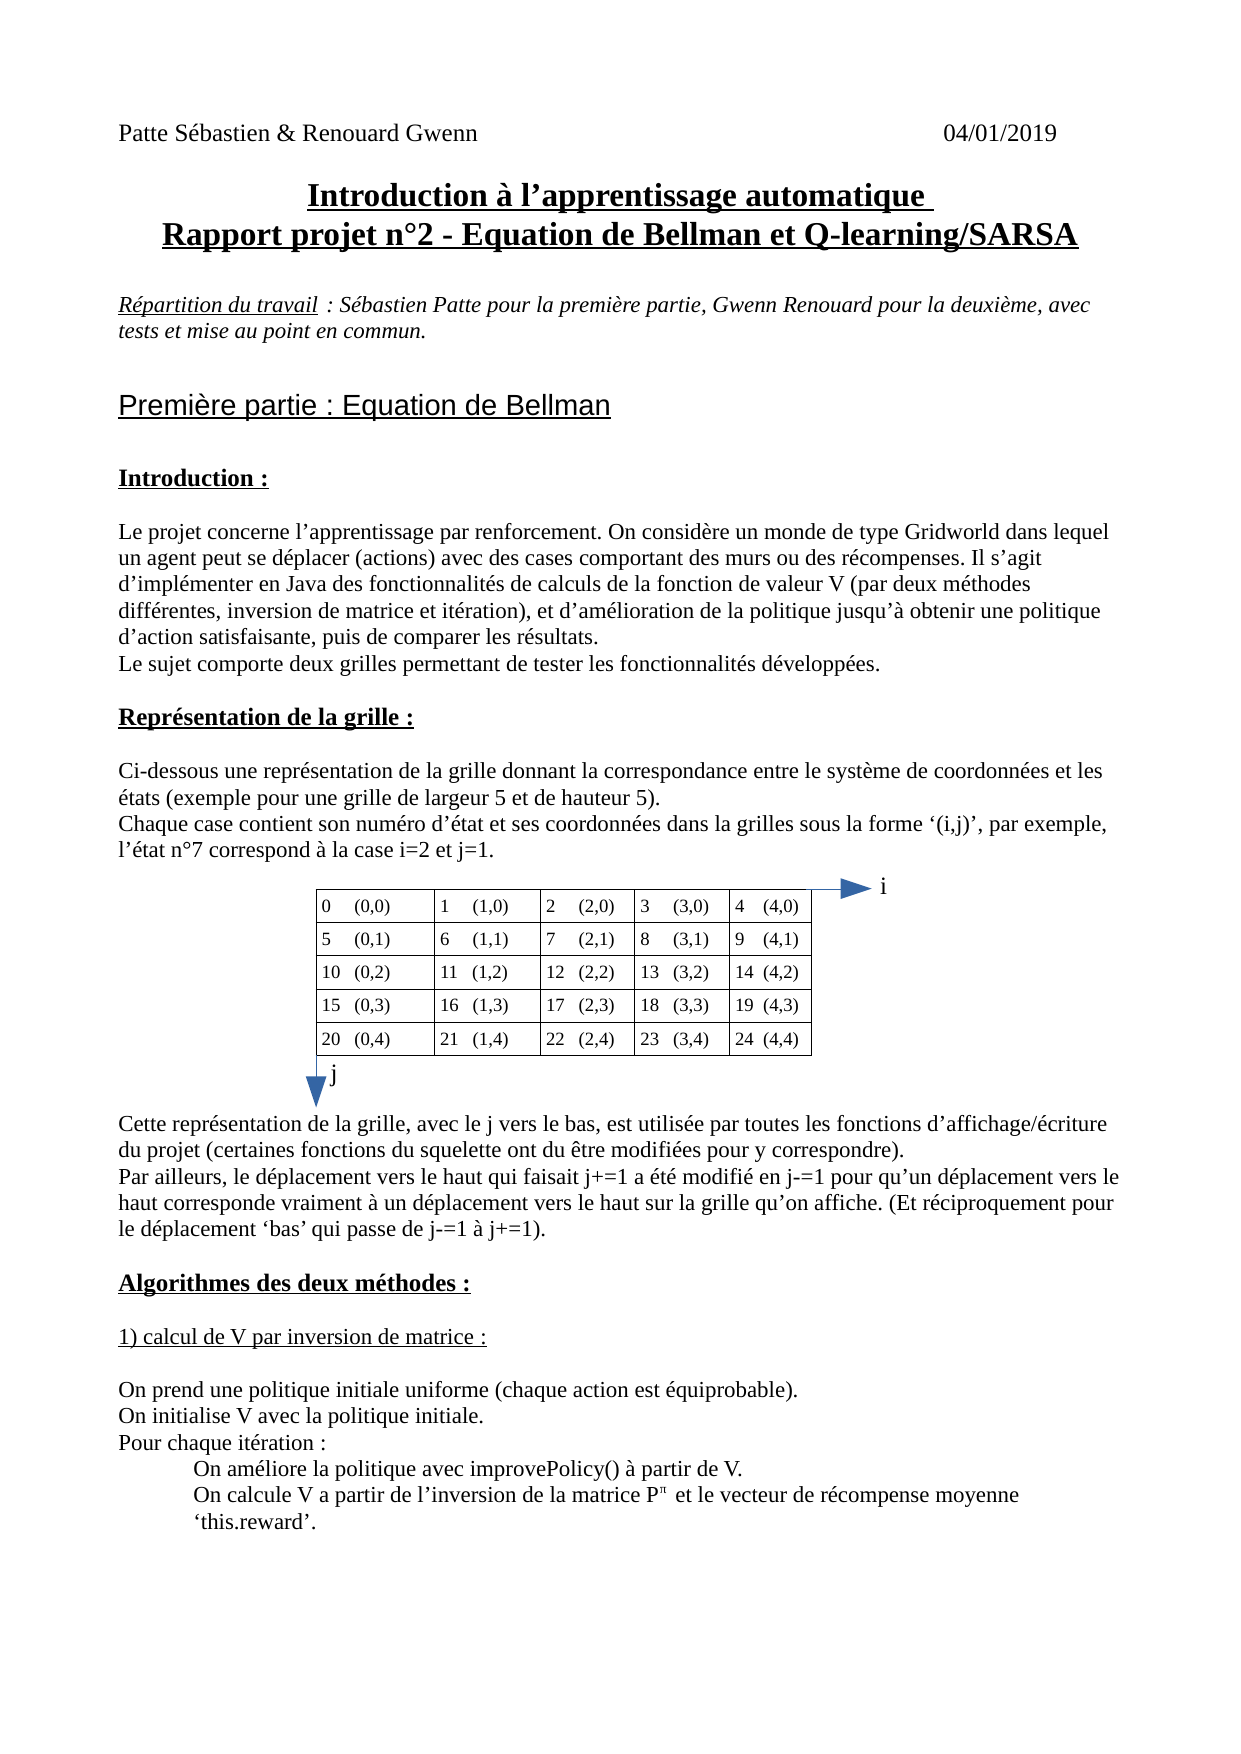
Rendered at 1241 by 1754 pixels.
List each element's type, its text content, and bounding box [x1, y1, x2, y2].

text On calcule V a partir de l’inversion de la matrice Pπ et le vecteur de récompense moyenne ‘this.reward’. [118, 1481, 1122, 1534]
text Algorithmes des deux méthodes : [118, 1268, 1122, 1297]
text Représentation de la grille : [118, 702, 1122, 731]
table_cell 23 (3,4) [635, 1023, 729, 1055]
table_cell 24 (4,4) [730, 1023, 811, 1055]
text On prend une politique initiale uniforme (chaque action est équiprobable). [118, 1376, 1122, 1402]
table_cell 7 (2,1) [541, 923, 634, 955]
table_cell 22 (2,4) [541, 1023, 634, 1055]
text Le projet concerne l’apprentissage par renforcement. On considère un monde de type Gridworld dans lequel un agent peut se déplacer (actions) avec des cases comportant des murs ou des récompenses. Il s’agit d’implémenter en Java des fonctionnalités de calculs de la fonction de valeur V (par deux méthodes différentes, inversion de matrice et itération), et d’amélioration de la politique jusqu’à obtenir une politique d’action satisfaisante, puis de comparer les résultats. [118, 518, 1122, 649]
table_cell 18 (3,3) [635, 990, 729, 1022]
table_cell 14 (4,2) [730, 956, 811, 988]
text Patte Sébastien & Renouard Gwenn 04/01/2019 [118, 118, 1122, 147]
text Rapport projet n°2 - Equation de Bellman et Q-learning/SARSA [118, 214, 1122, 252]
text Par ailleurs, le déplacement vers le haut qui faisait j+=1 a été modifié en j-=1 pour qu’un déplacement vers le haut corresponde vraiment à un déplacement vers le haut sur la grille qu’on affiche. (Et réciproquement pour le déplacement ‘bas’ qui passe de j-=1 à j+=1). [118, 1163, 1122, 1242]
table_header 4 (4,0) [730, 890, 811, 922]
table_header 3 (3,0) [635, 890, 729, 922]
text Cette représentation de la grille, avec le j vers le bas, est utilisée par toutes les fonctions d’affichage/écriture du projet (certaines fonctions du squelette ont du être modifiées pour y correspondre). [118, 1110, 1122, 1163]
table_cell 13 (3,2) [635, 956, 729, 988]
table_cell 16 (1,3) [435, 990, 540, 1022]
table_cell 19 (4,3) [730, 990, 811, 1022]
text On améliore la politique avec improvePolicy() à partir de V. [118, 1455, 1122, 1481]
table_cell 5 (0,1) [317, 923, 434, 955]
text Chaque case contient son numéro d’état et ses coordonnées dans la grilles sous la forme ‘(i,j)’, par exemple, l’état n°7 correspond à la case i=2 et j=1. [118, 810, 1122, 863]
text Le sujet comporte deux grilles permettant de tester les fonctionnalités développées. [118, 649, 1122, 676]
table_cell 21 (1,4) [435, 1023, 540, 1055]
table_cell 10 (0,2) [317, 956, 434, 988]
text 1) calcul de V par inversion de matrice : [118, 1323, 1122, 1349]
table_cell 6 (1,1) [435, 923, 540, 955]
table_cell 15 (0,3) [317, 990, 434, 1022]
text Introduction à l’apprentissage automatique [118, 176, 1122, 214]
table_cell 17 (2,3) [541, 990, 634, 1022]
text Ci-dessous une représentation de la grille donnant la correspondance entre le système de coordonnées et les états (exemple pour une grille de largeur 5 et de hauteur 5). [118, 757, 1122, 810]
table_cell 9 (4,1) [730, 923, 811, 955]
table_cell 8 (3,1) [635, 923, 729, 955]
table_header 2 (2,0) [541, 890, 634, 922]
table_header 1 (1,0) [435, 890, 540, 922]
text Pour chaque itération : [118, 1429, 1122, 1455]
text On initialise V avec la politique initiale. [118, 1402, 1122, 1429]
text Répartition du travail : Sébastien Patte pour la première partie, Gwenn Renouard pour la deuxième, avec tests et mise au point en commun. [118, 291, 1122, 343]
table_cell 12 (2,2) [541, 956, 634, 988]
table_cell 20 (0,4) [317, 1023, 434, 1055]
table_cell 11 (1,2) [435, 956, 540, 988]
text Introduction : [118, 463, 1122, 491]
table_header 0 (0,0) [317, 890, 434, 922]
subtitle Première partie : Equation de Bellman [118, 388, 1122, 421]
